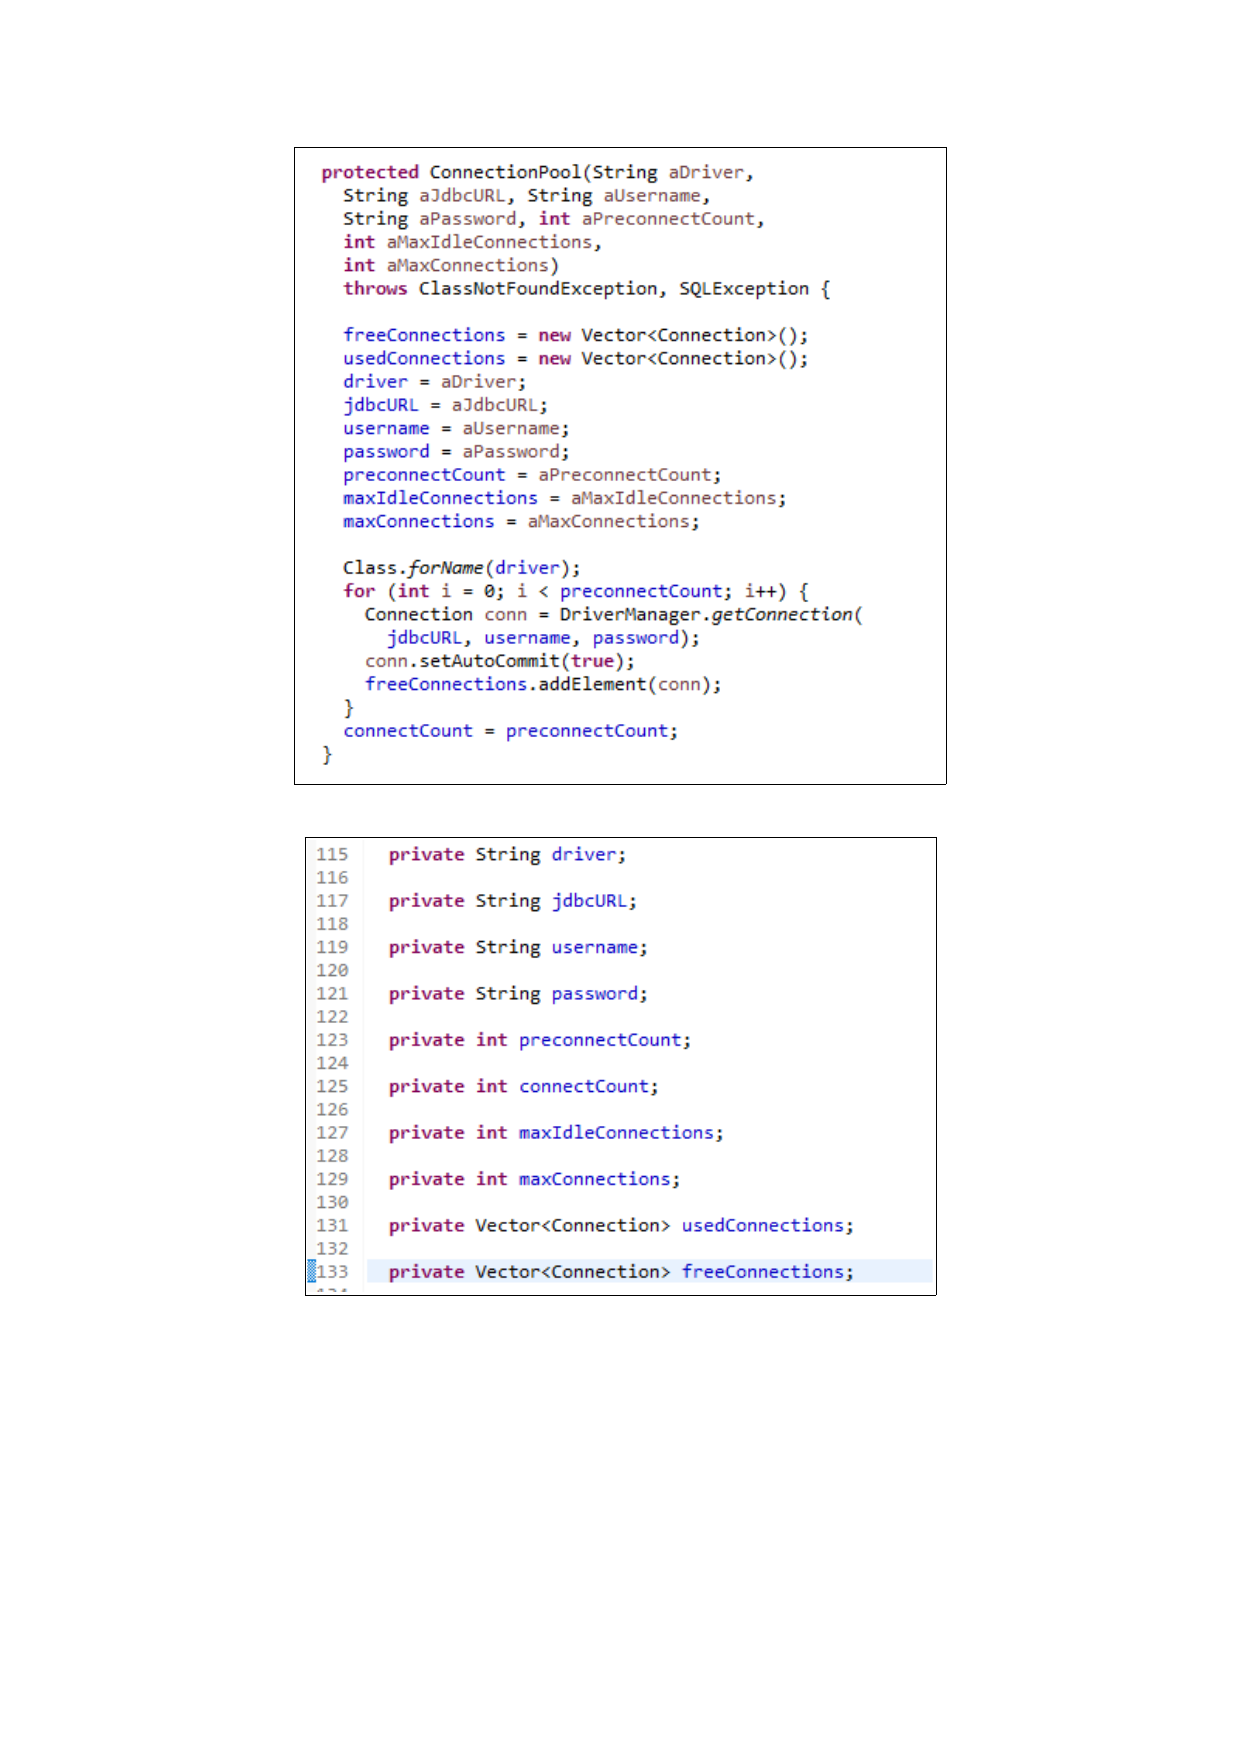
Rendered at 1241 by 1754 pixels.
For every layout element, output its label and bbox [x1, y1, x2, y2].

picture [307, 840, 933, 1292]
picture [297, 150, 943, 782]
